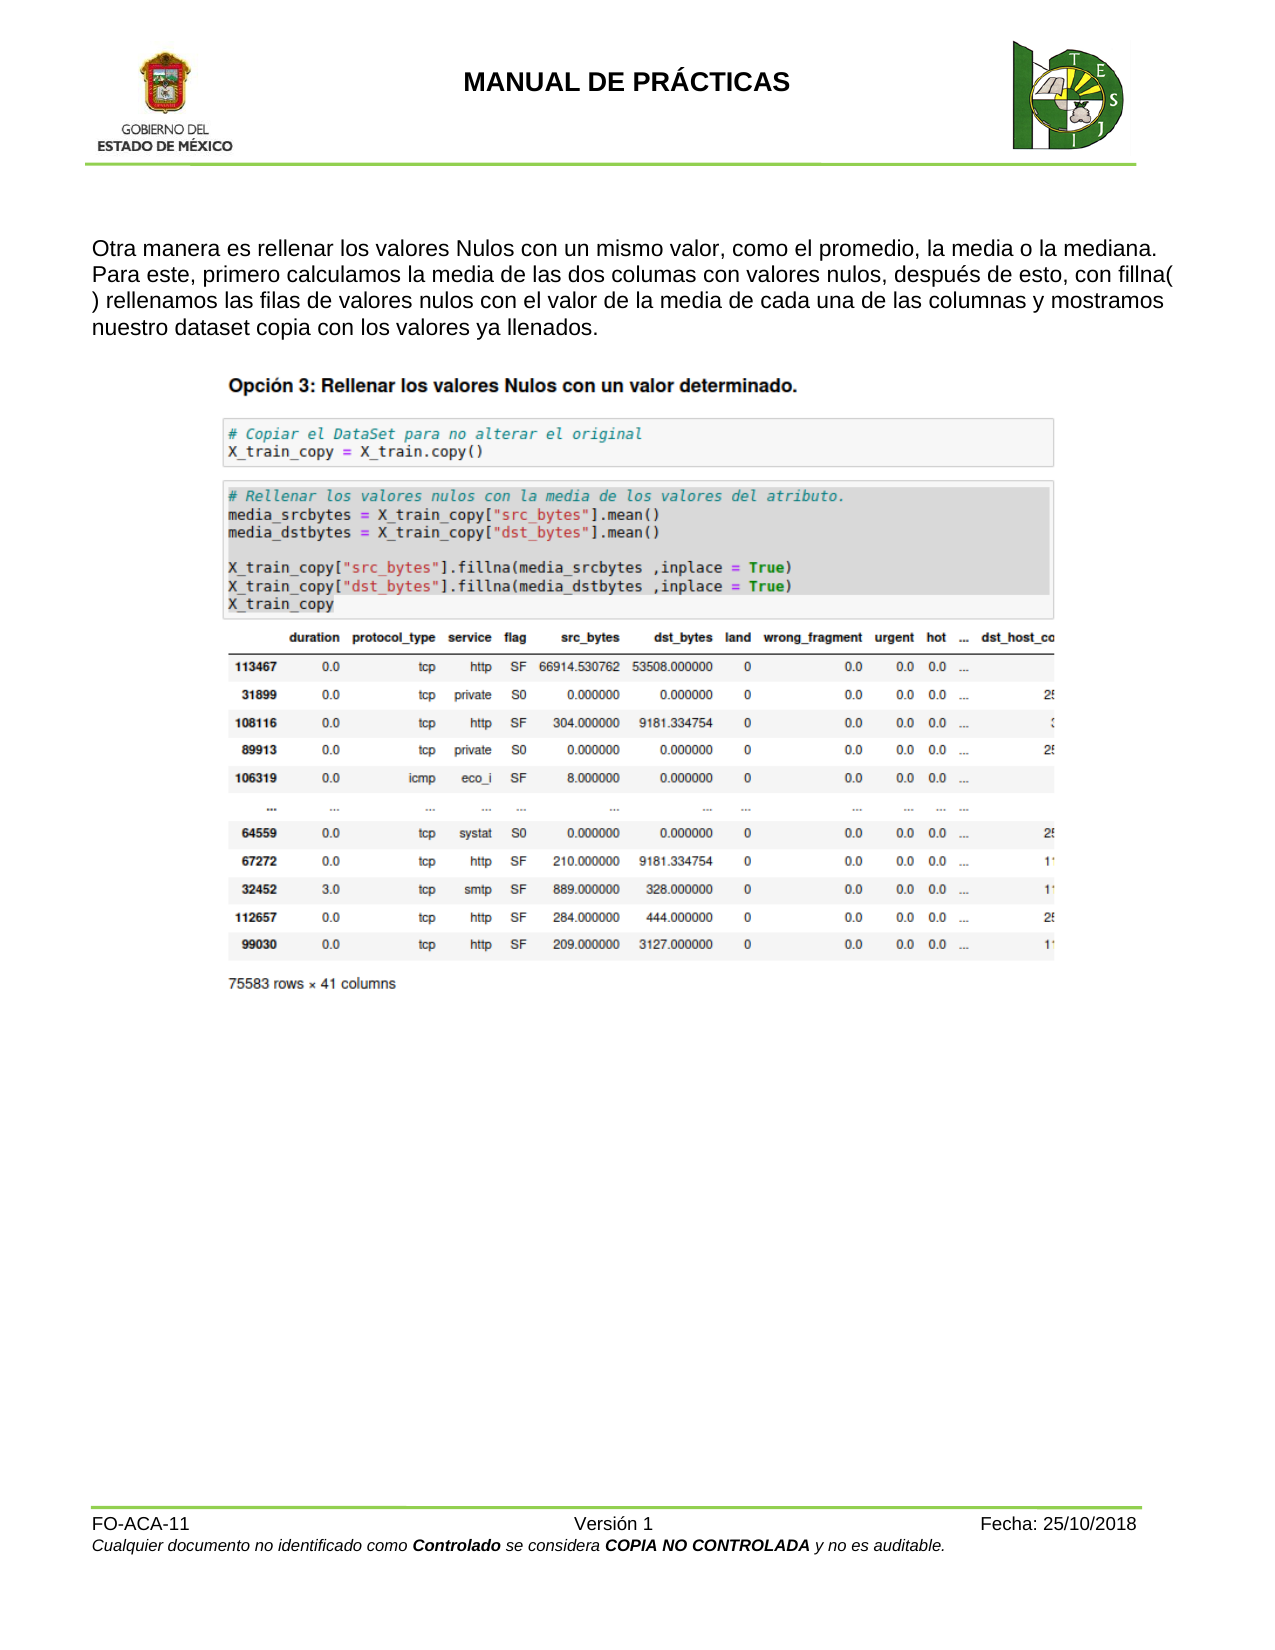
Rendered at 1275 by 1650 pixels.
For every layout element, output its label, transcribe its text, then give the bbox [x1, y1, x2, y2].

text Otra manera es rellenar los valores Nulos con un mismo valor, como el promedio, la media o la mediana. Para este, primero calculamos la media de las dos columas con valores nulos, después de esto, con fillna( ) rellenamos las filas de valores nulos con el valor de la media de cada una de las columnas y mostramos nuestro dataset copia con los valores ya llenados. [92, 235, 1177, 1023]
picture [218, 370, 1059, 997]
picture [89, 41, 235, 160]
picture [1012, 40, 1130, 156]
